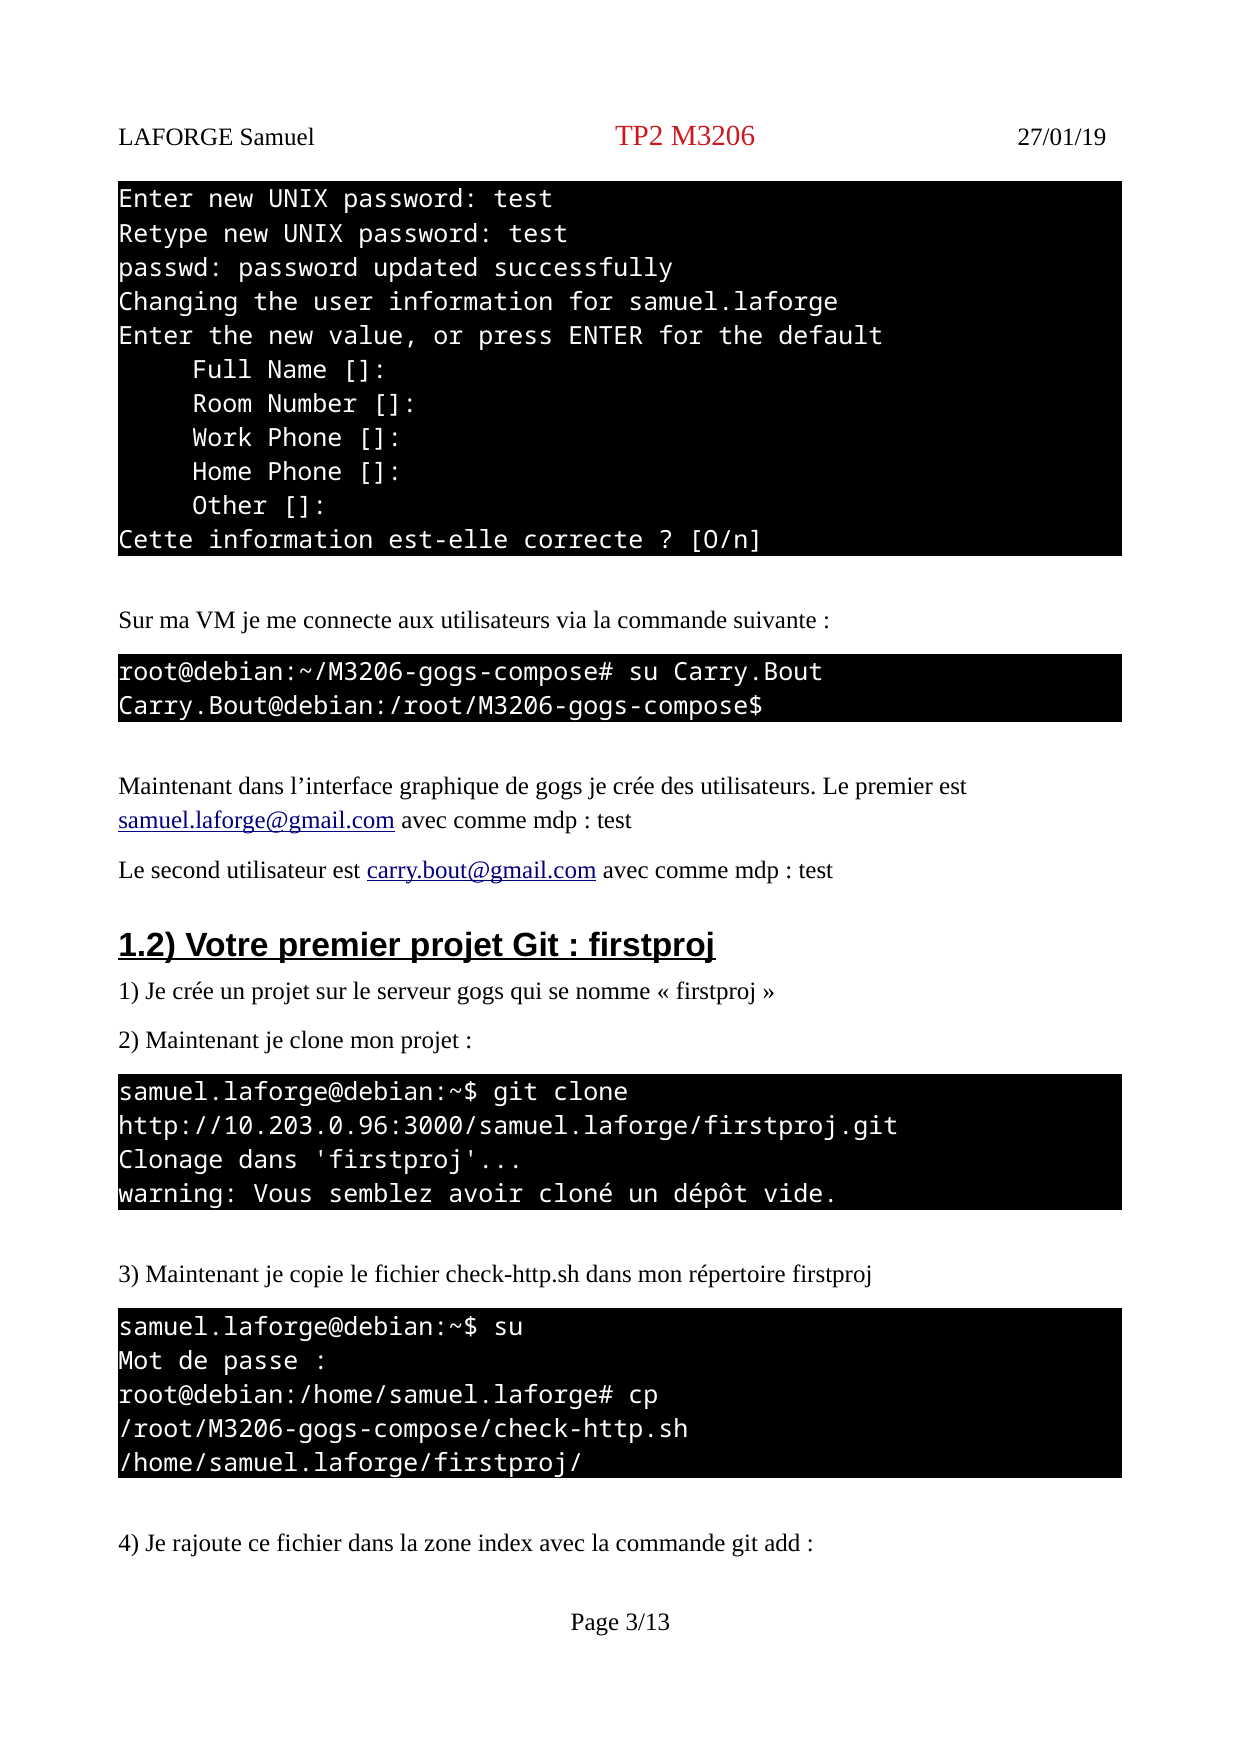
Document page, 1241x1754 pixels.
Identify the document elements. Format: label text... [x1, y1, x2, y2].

text Changing the user information for samuel.laforge [118, 283, 1122, 317]
text 2) Maintenant je clone mon projet : [118, 1025, 1122, 1053]
text Sur ma VM je me connecte aux utilisateurs via la commande suivante : [118, 605, 1122, 634]
text Enter the new value, or press ENTER for the default [118, 317, 1122, 351]
text Mot de passe : [118, 1342, 1122, 1376]
text Le second utilisateur est carry.bout@gmail.com avec comme mdp : test [118, 855, 1122, 883]
text Other []: [118, 488, 1122, 522]
text 1) Je crée un projet sur le serveur gogs qui se nomme « firstproj » [118, 976, 1122, 1004]
text root@debian:/home/samuel.laforge# cp /root/M3206-gogs-compose/check-http.sh /home/samuel.laforge/firstproj/ [118, 1376, 1122, 1478]
text Retype new UNIX password: test [118, 215, 1122, 249]
text root@debian:~/M3206-gogs-compose# su Carry.Bout [118, 654, 1122, 688]
text Room Number []: [118, 386, 1122, 419]
text Cette information est-elle correcte ? [O/n] [118, 522, 1122, 556]
text 3) Maintenant je copie le fichier check-http.sh dans mon répertoire firstproj [118, 1259, 1122, 1288]
text 4) Je rajoute ce fichier dans la zone index avec la commande git add : [118, 1528, 1122, 1556]
text passwd: password updated successfully [118, 249, 1122, 283]
text Carry.Bout@debian:/root/M3206-gogs-compose$ [118, 688, 1122, 722]
text warning: Vous semblez avoir cloné un dépôt vide. [118, 1176, 1122, 1210]
text Full Name []: [118, 351, 1122, 386]
text Enter new UNIX password: test [118, 181, 1122, 215]
text Maintenant dans l’interface graphique de gogs je crée des utilisateurs. Le premier est samuel.laforge@gmail.com avec comme mdp : test [118, 771, 1122, 834]
text Work Phone []: [118, 419, 1122, 454]
text Clonage dans 'firstproj'... [118, 1142, 1122, 1176]
text Home Phone []: [118, 454, 1122, 488]
text samuel.laforge@debian:~$ git clone http://10.203.0.96:3000/samuel.laforge/firstproj.git [118, 1074, 1122, 1142]
text samuel.laforge@debian:~$ su [118, 1308, 1122, 1342]
subtitle 1.2) Votre premier projet Git : firstproj [118, 924, 1122, 963]
